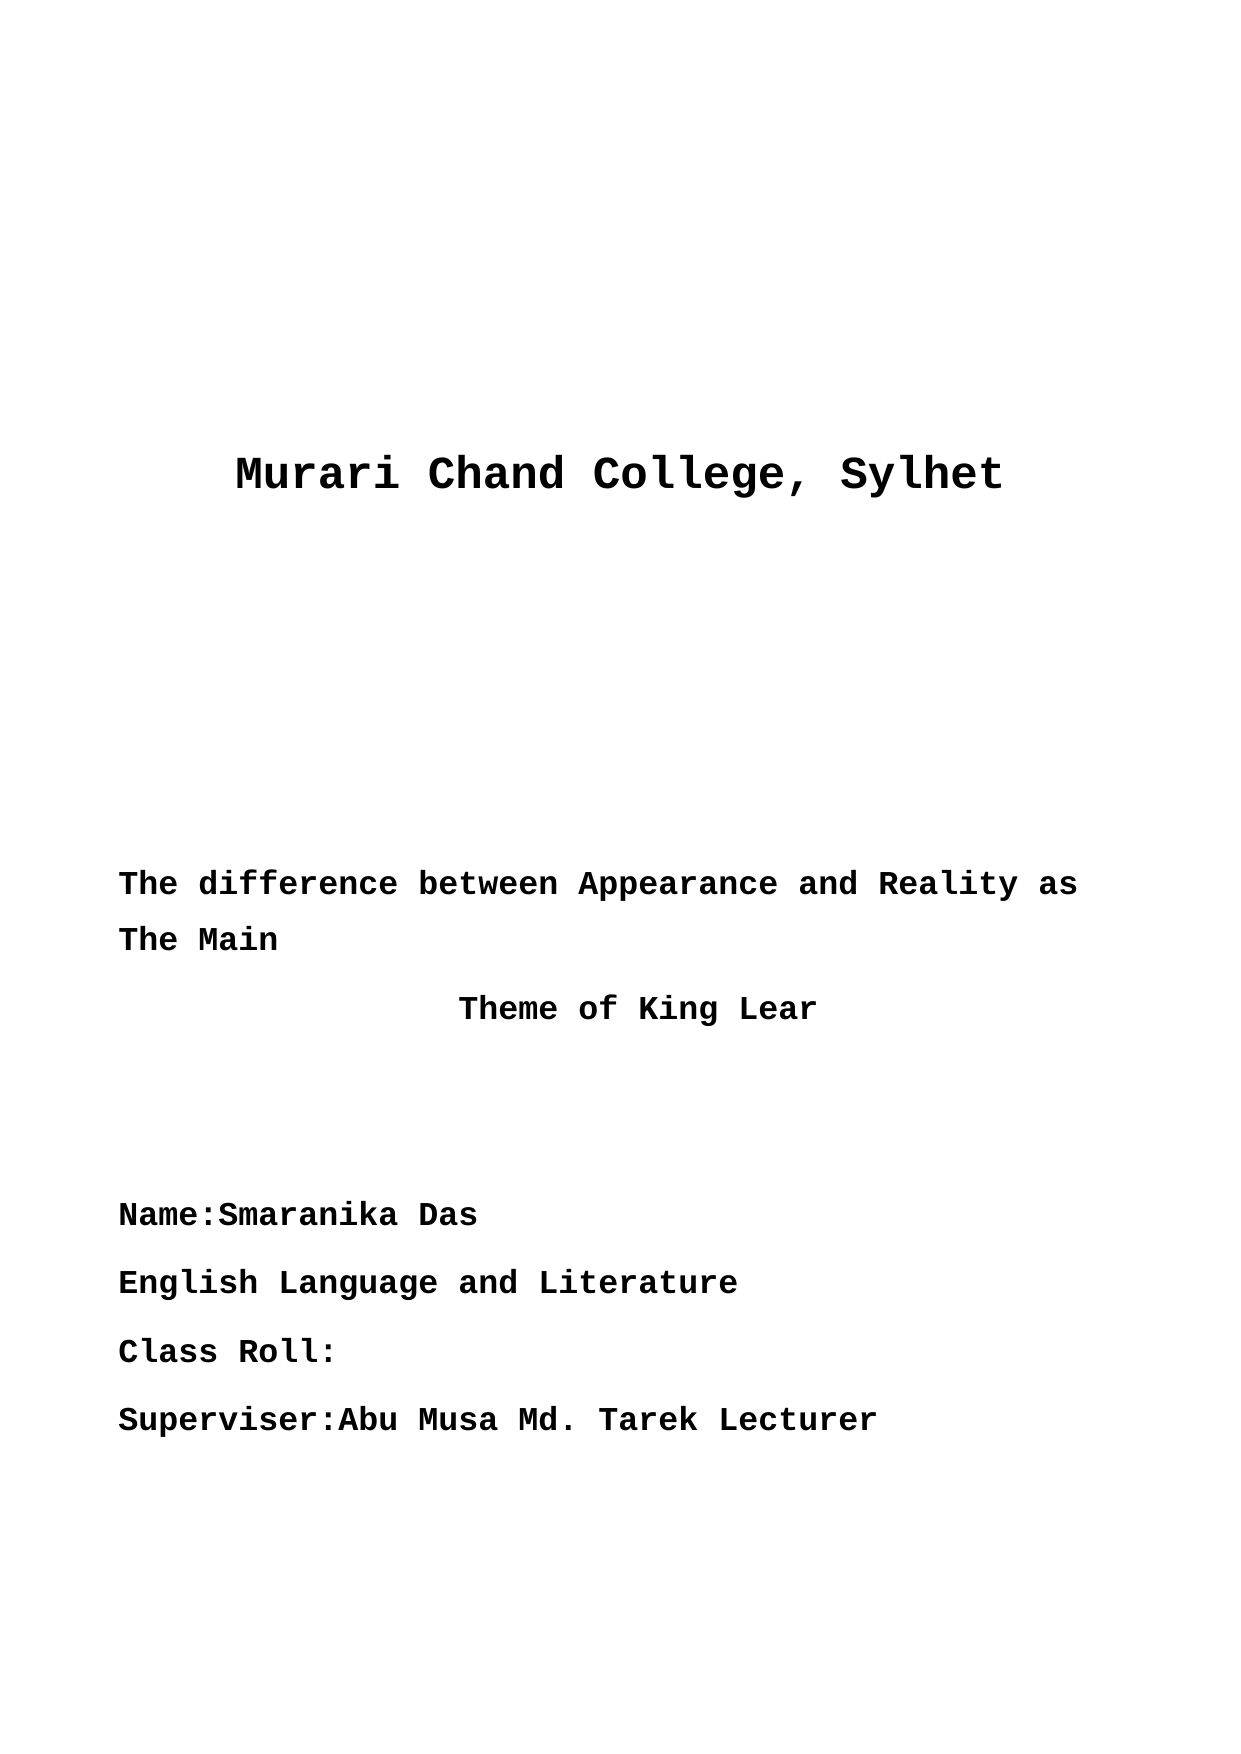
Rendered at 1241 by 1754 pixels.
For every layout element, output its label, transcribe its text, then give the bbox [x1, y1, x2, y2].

text Superviser:Abu Musa Md. Tarek Lecturer [118, 1403, 1122, 1441]
text The difference between Appearance and Reality as The Main [118, 866, 1122, 961]
text Theme of King Lear [118, 992, 1122, 1029]
text Class Roll: [118, 1334, 1122, 1372]
text Name:Smaranika Das [118, 1197, 1122, 1235]
text English Language and Literature [118, 1266, 1122, 1303]
text Murari Chand College, Sylhet [118, 450, 1122, 502]
